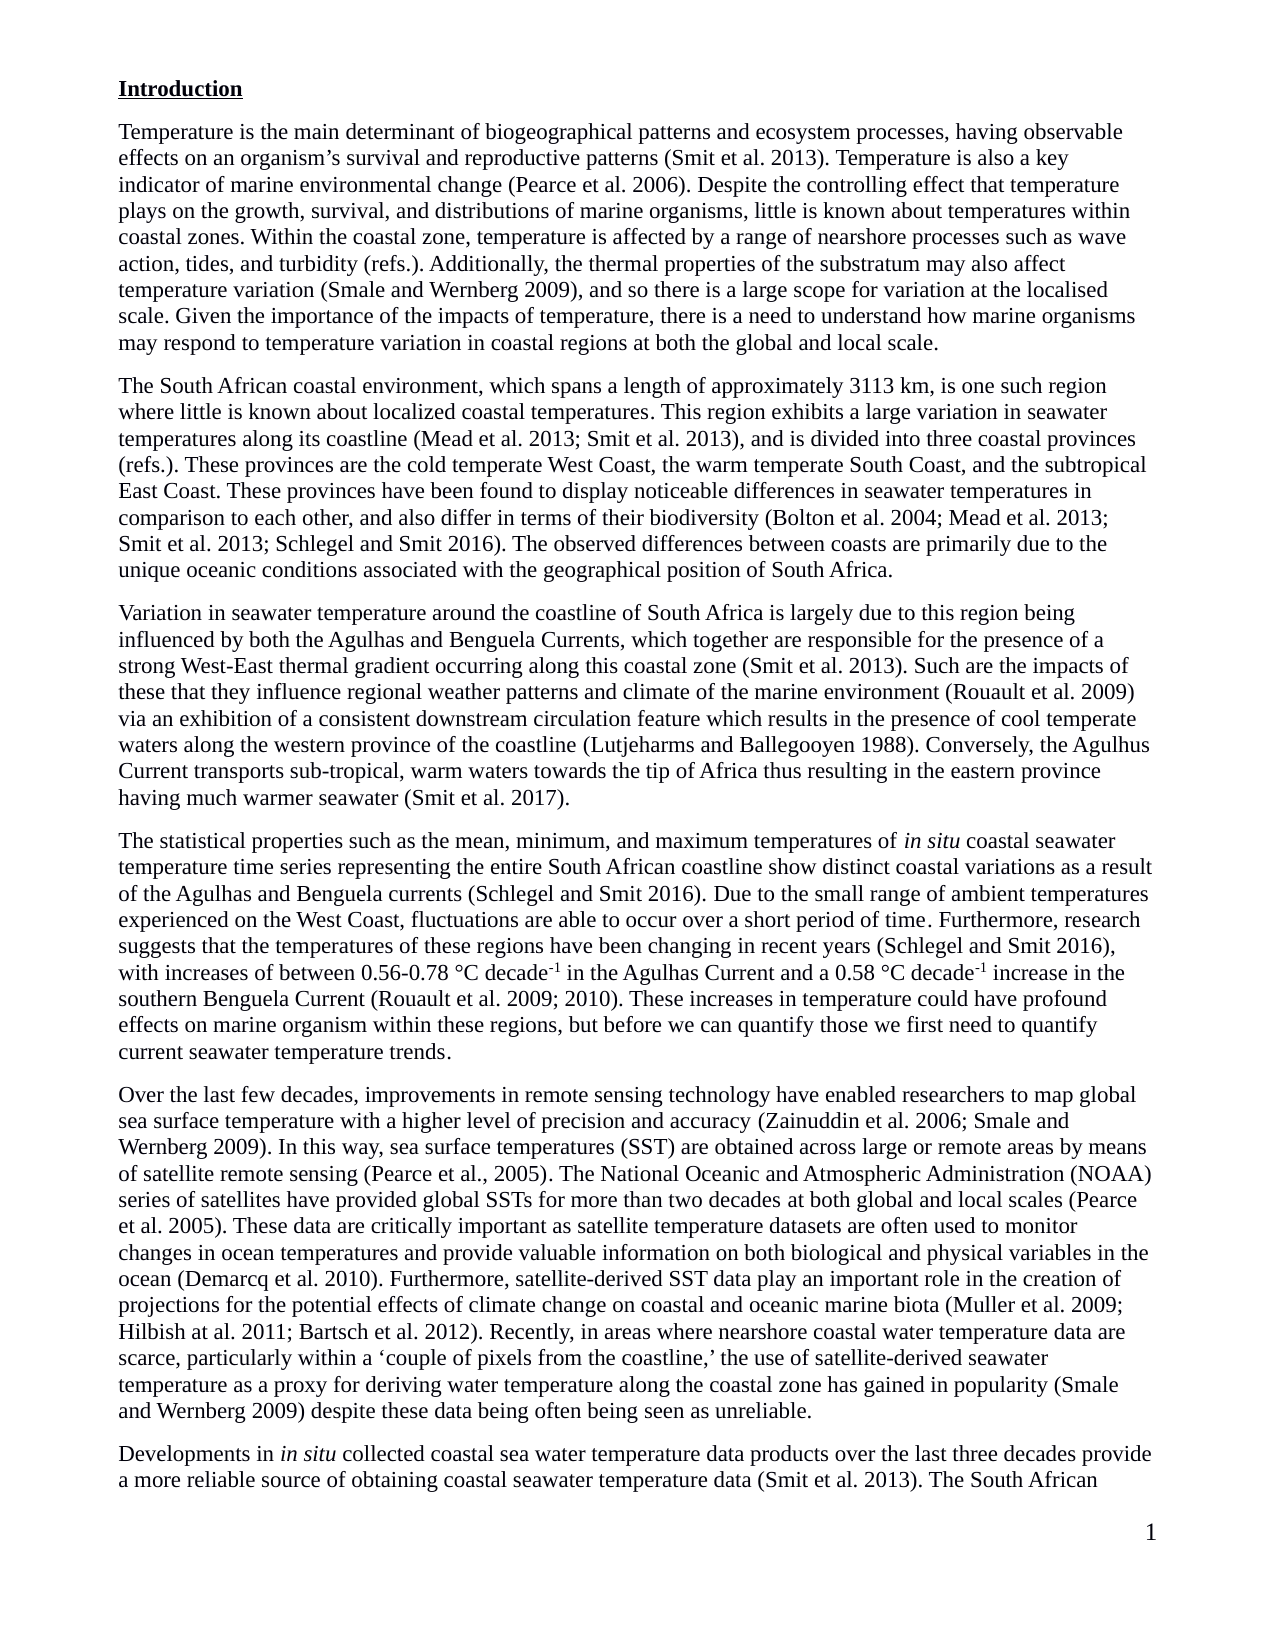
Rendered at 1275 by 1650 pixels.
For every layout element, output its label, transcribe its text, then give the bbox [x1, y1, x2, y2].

text Variation in seawater temperature around the coastline of South Africa is largely due to this region being influenced by both the Agulhas and Benguela Currents, which together are responsible for the presence of a strong West-East thermal gradient occurring along this coastal zone (Smit et al. 2013). Such are the impacts of these that they influence regional weather patterns and climate of the marine environment (Rouault et al. 2009) via an exhibition of a consistent downstream circulation feature which results in the presence of cool temperate waters along the western province of the coastline (Lutjeharms and Ballegooyen 1988). Conversely, the Agulhus Current transports sub-tropical, warm waters towards the tip of Africa thus resulting in the eastern province having much warmer seawater (Smit et al. 2017). [118, 599, 1157, 810]
text Temperature is the main determinant of biogeographical patterns and ecosystem processes, having observable effects on an organism’s survival and reproductive patterns (Smit et al. 2013). Temperature is also a key indicator of marine environmental change (Pearce et al. 2006). Despite the controlling effect that temperature plays on the growth, survival, and distributions of marine organisms, little is known about temperatures within coastal zones. Within the coastal zone, temperature is affected by a range of nearshore processes such as wave action, tides, and turbidity (refs.). Additionally, the thermal properties of the substratum may also affect temperature variation (Smale and Wernberg 2009), and so there is a large scope for variation at the localised scale. Given the importance of the impacts of temperature, there is a need to understand how marine organisms may respond to temperature variation in coastal regions at both the global and local scale. [118, 118, 1157, 355]
text Developments in in situ collected coastal sea water temperature data products over the last three decades provide a more reliable source of obtaining coastal seawater temperature data (Smit et al. 2013). The South African [118, 1440, 1157, 1493]
text The statistical properties such as the mean, minimum, and maximum temperatures of in situ coastal seawater temperature time series representing the entire South African coastline show distinct coastal variations as a result of the Agulhas and Benguela currents (Schlegel and Smit 2016). Due to the small range of ambient temperatures experienced on the West Coast, fluctuations are able to occur over a short period of time. Furthermore, research suggests that the temperatures of these regions have been changing in recent years (Schlegel and Smit 2016), with increases of between 0.56-0.78 °C decade-1 in the Agulhas Current and a 0.58 °C decade-1 increase in the southern Benguela Current (Rouault et al. 2009; 2010). These increases in temperature could have profound effects on marine organism within these regions, but before we can quantify those we first need to quantify current seawater temperature trends. [118, 827, 1157, 1064]
text Over the last few decades, improvements in remote sensing technology have enabled researchers to map global sea surface temperature with a higher level of precision and accuracy (Zainuddin et al. 2006; Smale and Wernberg 2009). In this way, sea surface temperatures (SST) are obtained across large or remote areas by means of satellite remote sensing (Pearce et al., 2005). The National Oceanic and Atmospheric Administration (NOAA) series of satellites have provided global SSTs for more than two decades at both global and local scales (Pearce et al. 2005). These data are critically important as satellite temperature datasets are often used to monitor changes in ocean temperatures and provide valuable information on both biological and physical variables in the ocean (Demarcq et al. 2010). Furthermore, satellite-derived SST data play an important role in the creation of projections for the potential effects of climate change on coastal and oceanic marine biota (Muller et al. 2009; Hilbish at al. 2011; Bartsch et al. 2012). Recently, in areas where nearshore coastal water temperature data are scarce, particularly within a ‘couple of pixels from the coastline,’ the use of satellite-derived seawater temperature as a proxy for deriving water temperature along the coastal zone has gained in popularity (Smale and Wernberg 2009) despite these data being often being seen as unreliable. [118, 1081, 1157, 1423]
text The South African coastal environment, which spans a length of approximately 3113 km, is one such region where little is known about localized coastal temperatures. This region exhibits a large variation in seawater temperatures along its coastline (Mead et al. 2013; Smit et al. 2013), and is divided into three coastal provinces (refs.). These provinces are the cold temperate West Coast, the warm temperate South Coast, and the subtropical East Coast. These provinces have been found to display noticeable differences in seawater temperatures in comparison to each other, and also differ in terms of their biodiversity (Bolton et al. 2004; Mead et al. 2013; Smit et al. 2013; Schlegel and Smit 2016). The observed differences between coasts are primarily due to the unique oceanic conditions associated with the geographical position of South Africa. [118, 372, 1157, 583]
subtitle Introduction [118, 75, 1157, 101]
